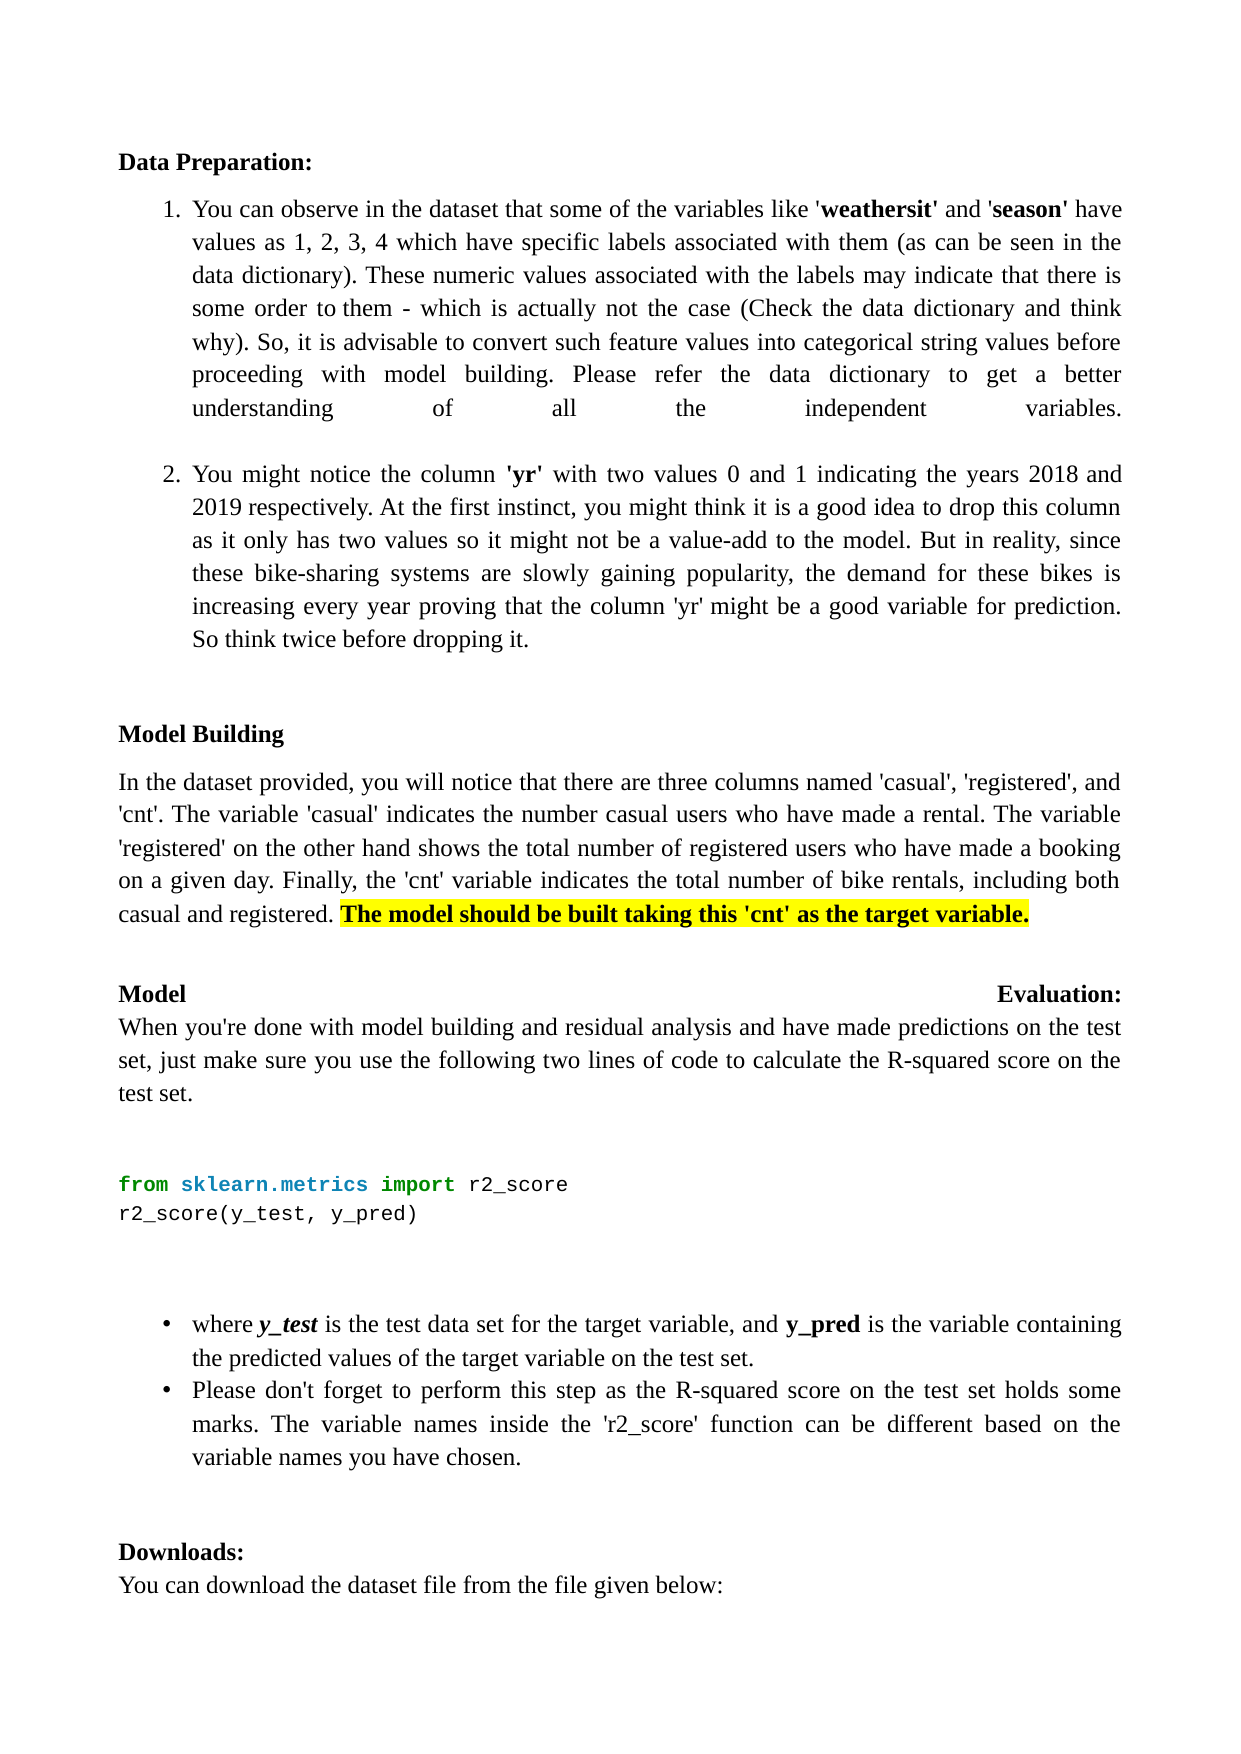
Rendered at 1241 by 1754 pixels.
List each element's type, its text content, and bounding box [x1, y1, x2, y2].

text Model Evaluation: When you're done with model building and residual analysis and have made predictions on the test set, just make sure you use the following two lines of code to calculate the R-squared score on the test set. [118, 946, 1122, 1107]
list You might notice the column 'yr' with two values 0 and 1 indicating the years 2018 and 2019 respectively. At the first instinct, you might think it is a good idea to drop this column as it only has two values so it might not be a value-add to the model. But in reality, since these bike-sharing systems are slowly gaining popularity, the demand for these bikes is increasing every year proving that the column 'yr' might be a good variable for prediction. So think twice before dropping it. [162, 459, 1122, 652]
text Model Building [118, 719, 1122, 748]
text r2_score(y_test, y_pred) [118, 1203, 1122, 1227]
text from sklearn.metrics import r2_score [118, 1173, 1122, 1197]
text In the dataset provided, you will notice that there are three columns named 'casual', 'registered', and 'cnt'. The variable 'casual' indicates the number casual users who have made a rental. The variable 'registered' on the other hand shows the total number of registered users who have made a booking on a given day. Finally, the 'cnt' variable indicates the total number of bike rentals, including both casual and registered. The model should be built taking this 'cnt' as the target variable. [118, 767, 1122, 927]
text Downloads: You can download the dataset file from the file given below: [118, 1537, 1122, 1599]
text Data Preparation: [118, 147, 1122, 176]
list where y_test is the test data set for the target variable, and y_pred is the variable containing the predicted values of the target variable on the test set. [162, 1309, 1122, 1371]
list You can observe in the dataset that some of the variables like 'weathersit' and 'season' have values as 1, 2, 3, 4 which have specific labels associated with them (as can be seen in the data dictionary). These numeric values associated with the labels may indicate that there is some order to them - which is actually not the case (Check the data dictionary and think why). So, it is advisable to convert such feature values into categorical string values before proceeding with model building. Please refer the data dictionary to get a better understanding of all the independent variables. [162, 194, 1122, 454]
list Please don't forget to perform this step as the R-squared score on the test set holds some marks. The variable names inside the 'r2_score' function can be different based on the variable names you have chosen. [162, 1376, 1122, 1470]
